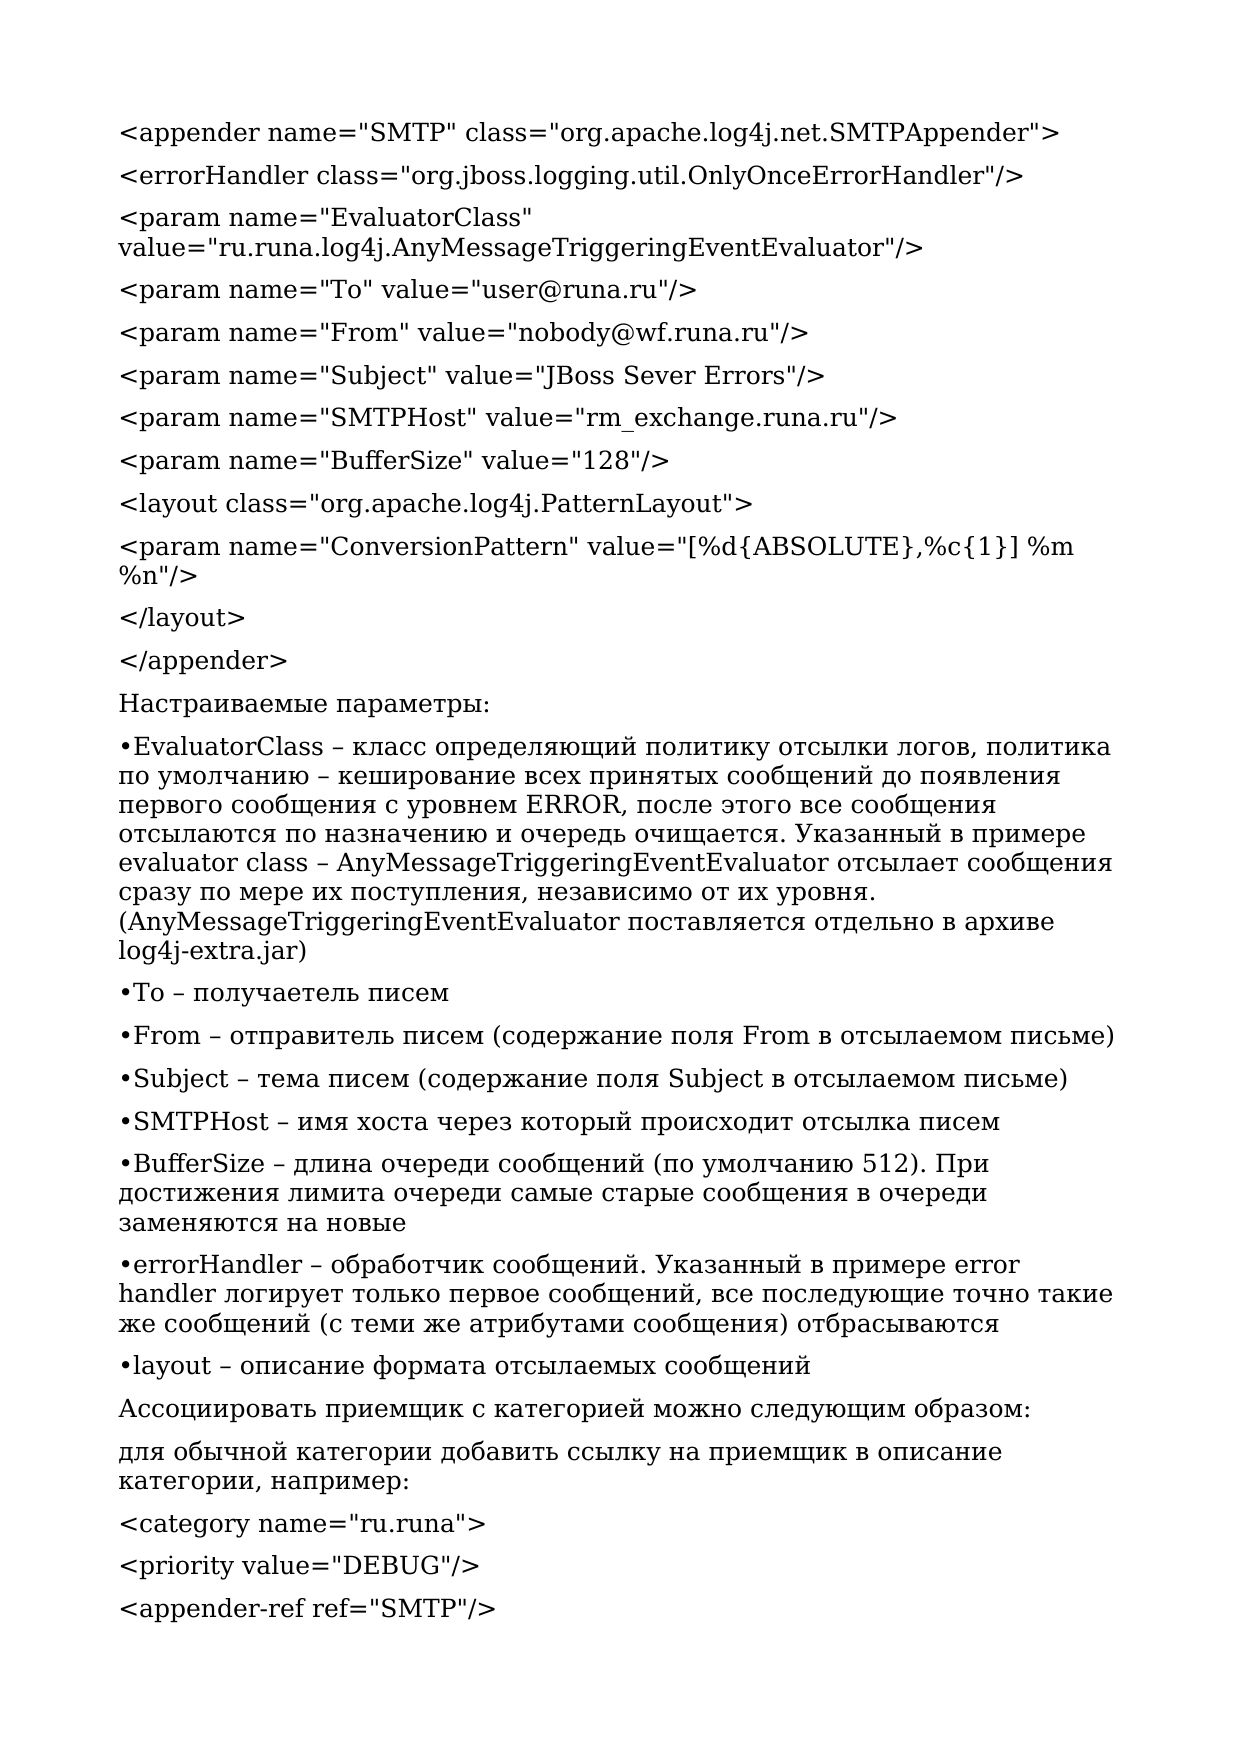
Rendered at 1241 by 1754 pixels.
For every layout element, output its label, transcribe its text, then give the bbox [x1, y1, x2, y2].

list layout – описание формата отсылаемых сообщений [118, 1351, 1122, 1381]
text <appender-ref ref="SMTP"/> [118, 1594, 1122, 1623]
text </appender> [118, 646, 1122, 675]
text </layout> [118, 603, 1122, 633]
list BufferSize – длина очереди сообщений (по умолчанию 512). При достижения лимита очереди самые старые сообщения в очереди заменяются на новые [118, 1149, 1122, 1237]
text <param name="To" value="user@runa.ru"/> [118, 275, 1122, 304]
text <category name="ru.runa"> [118, 1509, 1122, 1538]
list SMTPHost – имя хоста через который происходит отсылка писем [118, 1107, 1122, 1136]
text <param name="ConversionPattern" value="[%d{ABSOLUTE},%c{1}] %m%n"/> [118, 532, 1122, 590]
text Настраиваемые параметры: [118, 689, 1122, 718]
text <layout class="org.apache.log4j.PatternLayout"> [118, 489, 1122, 518]
text <priority value="DEBUG"/> [118, 1551, 1122, 1581]
text Ассоциировать приемщик с категорией можно следующим образом: [118, 1394, 1122, 1423]
list errorHandler – обработчик сообщений. Указанный в примере error handler логирует только первое сообщений, все последующие точно такие же сообщений (с теми же атрибутами сообщения) отбрасываются [118, 1250, 1122, 1338]
text <param name="Subject" value="JBoss Sever Errors"/> [118, 361, 1122, 390]
text для обычной категории добавить ссылку на приемщик в описание категории, например: [118, 1437, 1122, 1495]
text <errorHandler class="org.jboss.logging.util.OnlyOnceErrorHandler"/> [118, 161, 1122, 190]
list To – получаетель писем [118, 978, 1122, 1008]
list Subject – тема писем (содержание поля Subject в отсылаемом письме) [118, 1064, 1122, 1093]
list From – отправитель писем (содержание поля From в отсылаемом письме) [118, 1021, 1122, 1050]
text <param name="SMTPHost" value="rm_exchange.runa.ru"/> [118, 403, 1122, 433]
list EvaluatorClass – класс определяющий политику отсылки логов, политика по умолчанию – кеширование всех принятых сообщений до появления первого сообщения с уровнем ERROR, после этого все сообщения отсылаются по назначению и очередь очищается. Указанный в примере evaluator class – AnyMessageTriggeringEventEvaluator отсылает сообщения сразу по мере их поступления, независимо от их уровня. (AnyMessageTriggeringEventEvaluator поставляется отдельно в архиве log4j-extra.jar) [118, 732, 1122, 965]
text <param name="EvaluatorClass" value="ru.runa.log4j.AnyMessageTriggeringEventEvaluator"/> [118, 203, 1122, 262]
text <param name="From" value="nobody@wf.runa.ru"/> [118, 318, 1122, 347]
text <appender name="SMTP" class="org.apache.log4j.net.SMTPAppender"> [118, 118, 1122, 147]
text <param name="BufferSize" value="128"/> [118, 446, 1122, 475]
